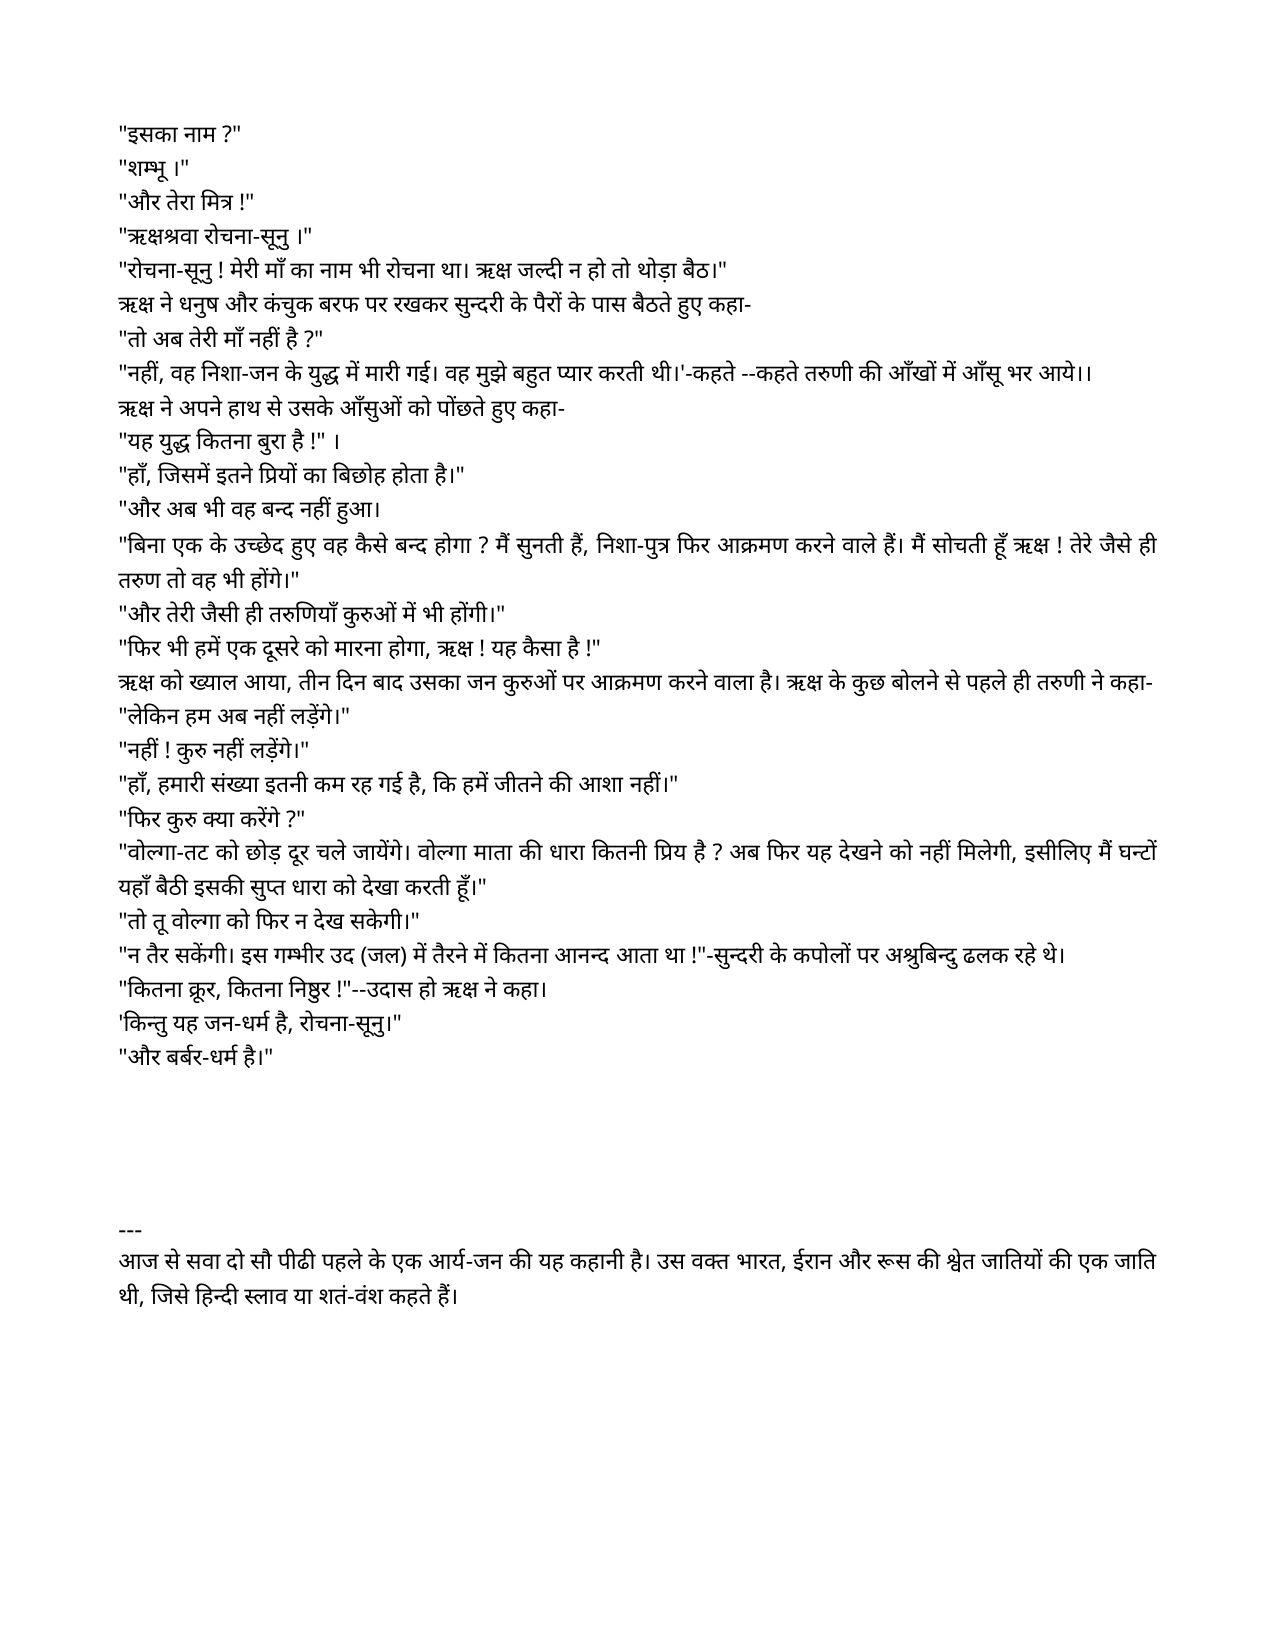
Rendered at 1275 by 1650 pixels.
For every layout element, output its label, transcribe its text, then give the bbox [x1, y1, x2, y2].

text "कितना क्रूर, कितना निष्ठुर !"--उदास हो ऋक्ष ने कहा। [118, 973, 1157, 1007]
text "फिर भी हमें एक दूसरे को मारना होगा, ऋक्ष ! यह कैसा है !" [118, 632, 1157, 665]
text "और बर्बर-धर्म है।" [118, 1041, 1157, 1075]
text "तो अब तेरी माँ नहीं है ?" [118, 323, 1157, 357]
text "हाँ, जिसमें इतने प्रियों का बिछोह होता है।" [118, 459, 1157, 493]
text ऋक्ष ने धनुष और कंचुक बरफ पर रखकर सुन्दरी के पैरों के पास बैठते हुए कहा- [118, 288, 1157, 323]
text "रोचना-सूनु ! मेरी माँ का नाम भी रोचना था। ऋक्ष जल्दी न हो तो थोड़ा बैठ।" [118, 253, 1157, 288]
text आज से सवा दो सौ पीढी पहले के एक आर्य-जन की यह कहानी है। उस वक्त भारत, ईरान और रूस की श्वेत जातियों की एक जाति थी, जिसे हिन्दी स्लाव या शतं-वंश कहते हैं। [118, 1245, 1157, 1314]
text --- [118, 1211, 1157, 1245]
text "हाँ, हमारी संख्या इतनी कम रह गई है, कि हमें जीतने की आशा नहीं।" [118, 768, 1157, 802]
text "वोल्गा-तट को छोड़ दूर चले जायेंगे। वोल्गा माता की धारा कितनी प्रिय है ? अब फिर यह देखने को नहीं मिलेगी, इसीलिए मैं घन्टों यहाँ बैठी इसकी सुप्त धारा को देखा करती हूँ।" [118, 836, 1157, 905]
text "नहीं ! कुरु नहीं लड़ेंगे।" [118, 734, 1157, 768]
text "न तैर सकेंगी। इस गम्भीर उद (जल) में तैरने में कितना आनन्द आता था !"-सुन्दरी के कपोलों पर अश्रुबिन्दु ढलक रहे थे। [118, 939, 1157, 973]
text "यह युद्ध कितना बुरा है !" । [118, 425, 1157, 459]
text "इसका नाम ?" [118, 118, 1157, 152]
text ऋक्ष ने अपने हाथ से उसके आँसुओं को पोंछते हुए कहा- [118, 391, 1157, 425]
text "और तेरा मित्र !" [118, 186, 1157, 220]
text "ऋक्षश्रवा रोचना-सूनु ।" [118, 220, 1157, 253]
text 'किन्तु यह जन-धर्म है, रोचना-सूनु।" [118, 1007, 1157, 1041]
text "तो तू वोल्गा को फिर न देख सकेगी।" [118, 905, 1157, 939]
text "नहीं, वह निशा-जन के युद्ध में मारी गई। वह मुझे बहुत प्यार करती थी।'-कहते --कहते तरुणी की आँखों में आँसू भर आये।। [118, 357, 1157, 391]
text "और तेरी जैसी ही तरुणियाँ कुरुओं में भी होंगी।" [118, 598, 1157, 632]
text "शम्भू ।" [118, 152, 1157, 186]
text "बिना एक के उच्छेद हुए वह कैसे बन्द होगा ? मैं सुनती हैं, निशा-पुत्र फिर आक्रमण करने वाले हैं। मैं सोचती हूँ ऋक्ष ! तेरे जैसे ही तरुण तो वह भी होंगे।" [118, 527, 1157, 598]
text "फिर कुरु क्या करेंगे ?" [118, 802, 1157, 836]
text "और अब भी वह बन्द नहीं हुआ। [118, 493, 1157, 527]
text ऋक्ष को ख्याल आया, तीन दिन बाद उसका जन कुरुओं पर आक्रमण करने वाला है। ऋक्ष के कुछ बोलने से पहले ही तरुणी ने कहा- [118, 665, 1157, 700]
text "लेकिन हम अब नहीं लड़ेंगे।" [118, 700, 1157, 734]
